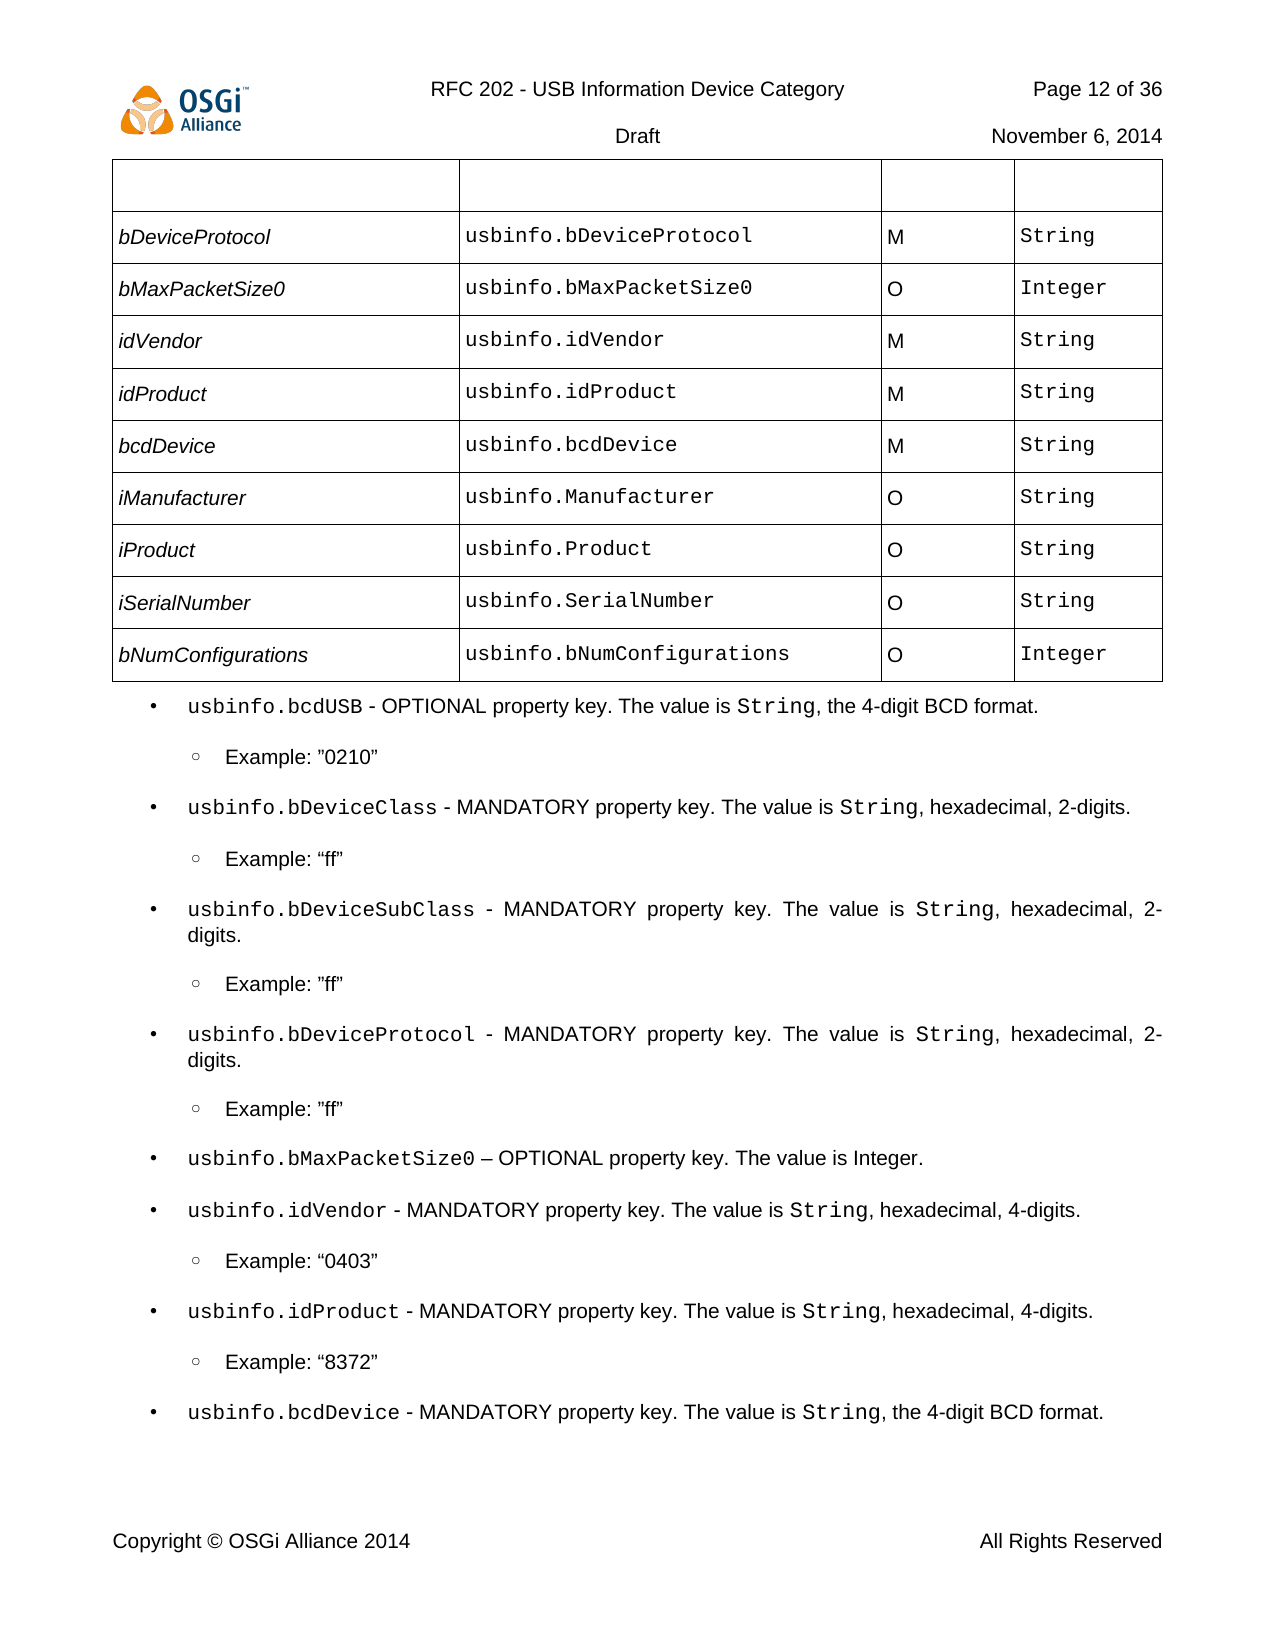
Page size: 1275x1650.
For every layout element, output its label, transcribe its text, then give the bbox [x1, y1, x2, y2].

table_cell usbinfo.bDeviceProtocol [460, 212, 881, 263]
table_cell iProduct [113, 525, 459, 576]
table_cell [113, 160, 459, 211]
table_cell iManufacturer [113, 473, 459, 524]
list usbinfo.bcdUSB - OPTIONAL property key. The value is String, the 4-digit BCD format. [150, 693, 1162, 720]
table_cell bDeviceProtocol [113, 212, 459, 263]
list usbinfo.idVendor - MANDATORY property key. The value is String, hexadecimal, 4-digits. [150, 1196, 1162, 1223]
table_cell Integer [1015, 264, 1162, 315]
table_cell O [882, 525, 1014, 576]
table_cell O [882, 264, 1014, 315]
list Example: ”ff” [187, 1097, 1162, 1121]
table_cell [1015, 160, 1162, 211]
table_cell usbinfo.Manufacturer [460, 473, 881, 524]
table_cell M [882, 369, 1014, 419]
table_cell String [1015, 577, 1162, 628]
list Example: ”0210” [187, 745, 1162, 769]
table_cell usbinfo.SerialNumber [460, 577, 881, 628]
table_cell bMaxPacketSize0 [113, 264, 459, 315]
table_cell String [1015, 212, 1162, 263]
table_cell usbinfo.Product [460, 525, 881, 576]
list usbinfo.bDeviceProtocol - MANDATORY property key. The value is String, hexadecimal, 2-digits. [150, 1021, 1162, 1072]
table_cell O [882, 473, 1014, 524]
table_cell bNumConfigurations [113, 629, 459, 681]
list usbinfo.bDeviceClass - MANDATORY property key. The value is String, hexadecimal, 2-digits. [150, 794, 1162, 821]
table_cell M [882, 316, 1014, 367]
table_cell [882, 160, 1014, 211]
list usbinfo.bcdDevice - MANDATORY property key. The value is String, the 4-digit BCD format. [150, 1399, 1162, 1426]
table_cell O [882, 629, 1014, 681]
table_cell String [1015, 421, 1162, 472]
table_cell String [1015, 316, 1162, 367]
table_cell M [882, 212, 1014, 263]
list Example: “ff” [187, 846, 1162, 870]
table_cell idProduct [113, 369, 459, 419]
table_cell Integer [1015, 629, 1162, 681]
table_cell usbinfo.bMaxPacketSize0 [460, 264, 881, 315]
table_cell usbinfo.bNumConfigurations [460, 629, 881, 681]
table_cell M [882, 421, 1014, 472]
table_cell idVendor [113, 316, 459, 367]
table_cell [460, 160, 881, 211]
list usbinfo.bDeviceSubClass - MANDATORY property key. The value is String, hexadecimal, 2-digits. [150, 895, 1162, 946]
table_cell usbinfo.idProduct [460, 369, 881, 419]
table_cell String [1015, 369, 1162, 419]
table_cell bcdDevice [113, 421, 459, 472]
table_cell usbinfo.bcdDevice [460, 421, 881, 472]
table_cell iSerialNumber [113, 577, 459, 628]
table_cell O [882, 577, 1014, 628]
list Example: “0403” [187, 1248, 1162, 1273]
table_cell String [1015, 473, 1162, 524]
picture [113, 78, 257, 142]
list Example: ”ff” [187, 971, 1162, 996]
table_cell String [1015, 525, 1162, 576]
list Example: “8372” [187, 1350, 1162, 1374]
table_cell usbinfo.idVendor [460, 316, 881, 367]
list usbinfo.bMaxPacketSize0 – OPTIONAL property key. The value is Integer. [150, 1146, 1162, 1171]
list usbinfo.idProduct - MANDATORY property key. The value is String, hexadecimal, 4-digits. [150, 1298, 1162, 1325]
